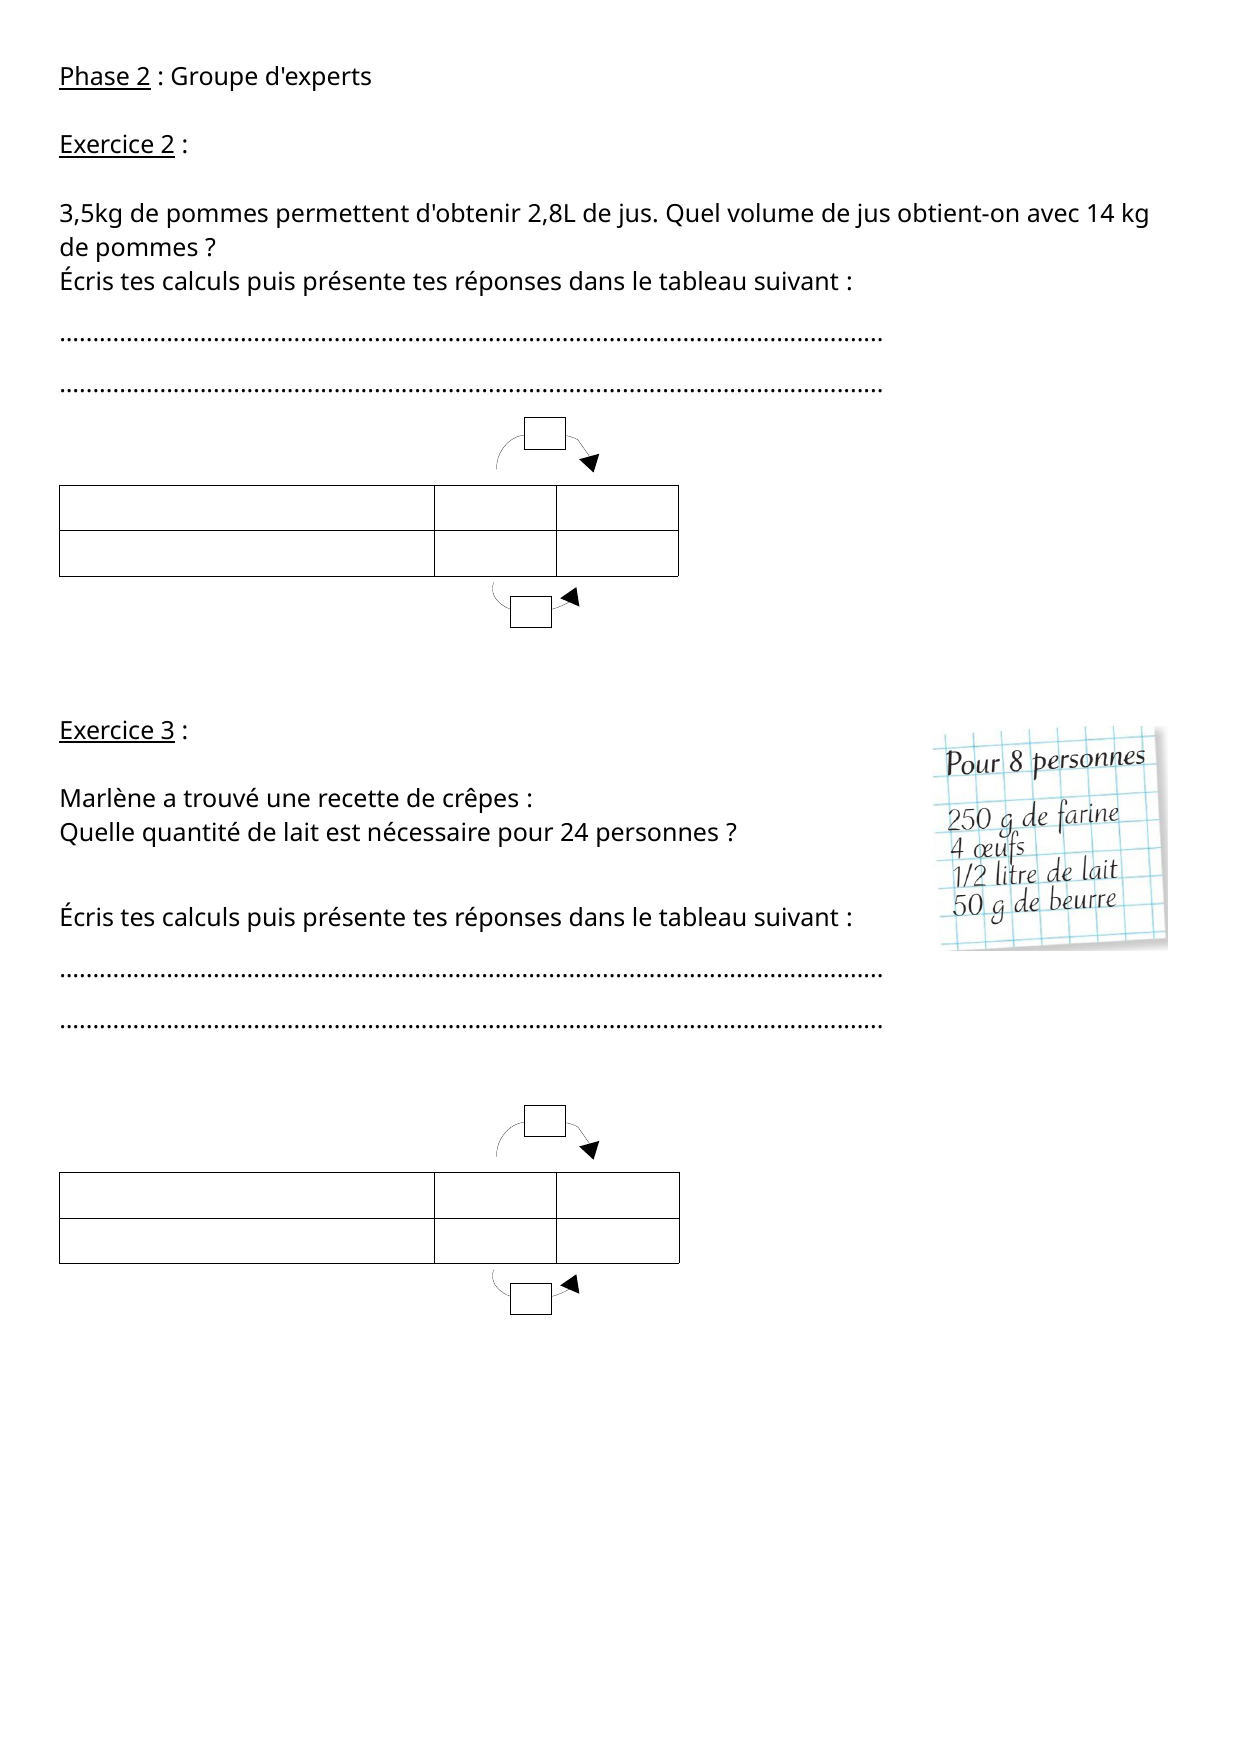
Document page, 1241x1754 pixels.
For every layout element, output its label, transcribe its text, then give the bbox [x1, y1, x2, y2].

text …........................................................................................................................ [59, 366, 1181, 399]
table_cell [435, 531, 556, 576]
text …........................................................................................................................ [59, 951, 1181, 985]
table_cell [435, 1219, 556, 1263]
table_cell [557, 1219, 679, 1263]
text Exercice 2 : [59, 127, 1181, 161]
table_header [557, 486, 678, 530]
text …........................................................................................................................ [59, 314, 1181, 348]
text …........................................................................................................................ [59, 1002, 1181, 1036]
text Écris tes calculs puis présente tes réponses dans le tableau suivant : [59, 899, 931, 934]
text Quelle quantité de lait est nécessaire pour 24 personnes ? [59, 814, 931, 848]
text Marlène a trouvé une recette de crêpes : [59, 780, 931, 814]
table_header [435, 1173, 556, 1217]
picture [931, 726, 1168, 951]
text Exercice 3 : [59, 712, 1181, 746]
table_cell [60, 531, 434, 576]
text Phase 2 : Groupe d'experts [59, 59, 1181, 93]
table_cell [557, 531, 678, 576]
text Écris tes calculs puis présente tes réponses dans le tableau suivant : [59, 263, 1181, 297]
table_cell [60, 1219, 434, 1263]
table_header [435, 486, 556, 530]
table_header [60, 486, 434, 530]
text 3,5kg de pommes permettent d'obtenir 2,8L de jus. Quel volume de jus obtient-on avec 14 kg de pommes ? [59, 195, 1181, 263]
table_header [60, 1173, 434, 1217]
table_header [557, 1173, 679, 1217]
